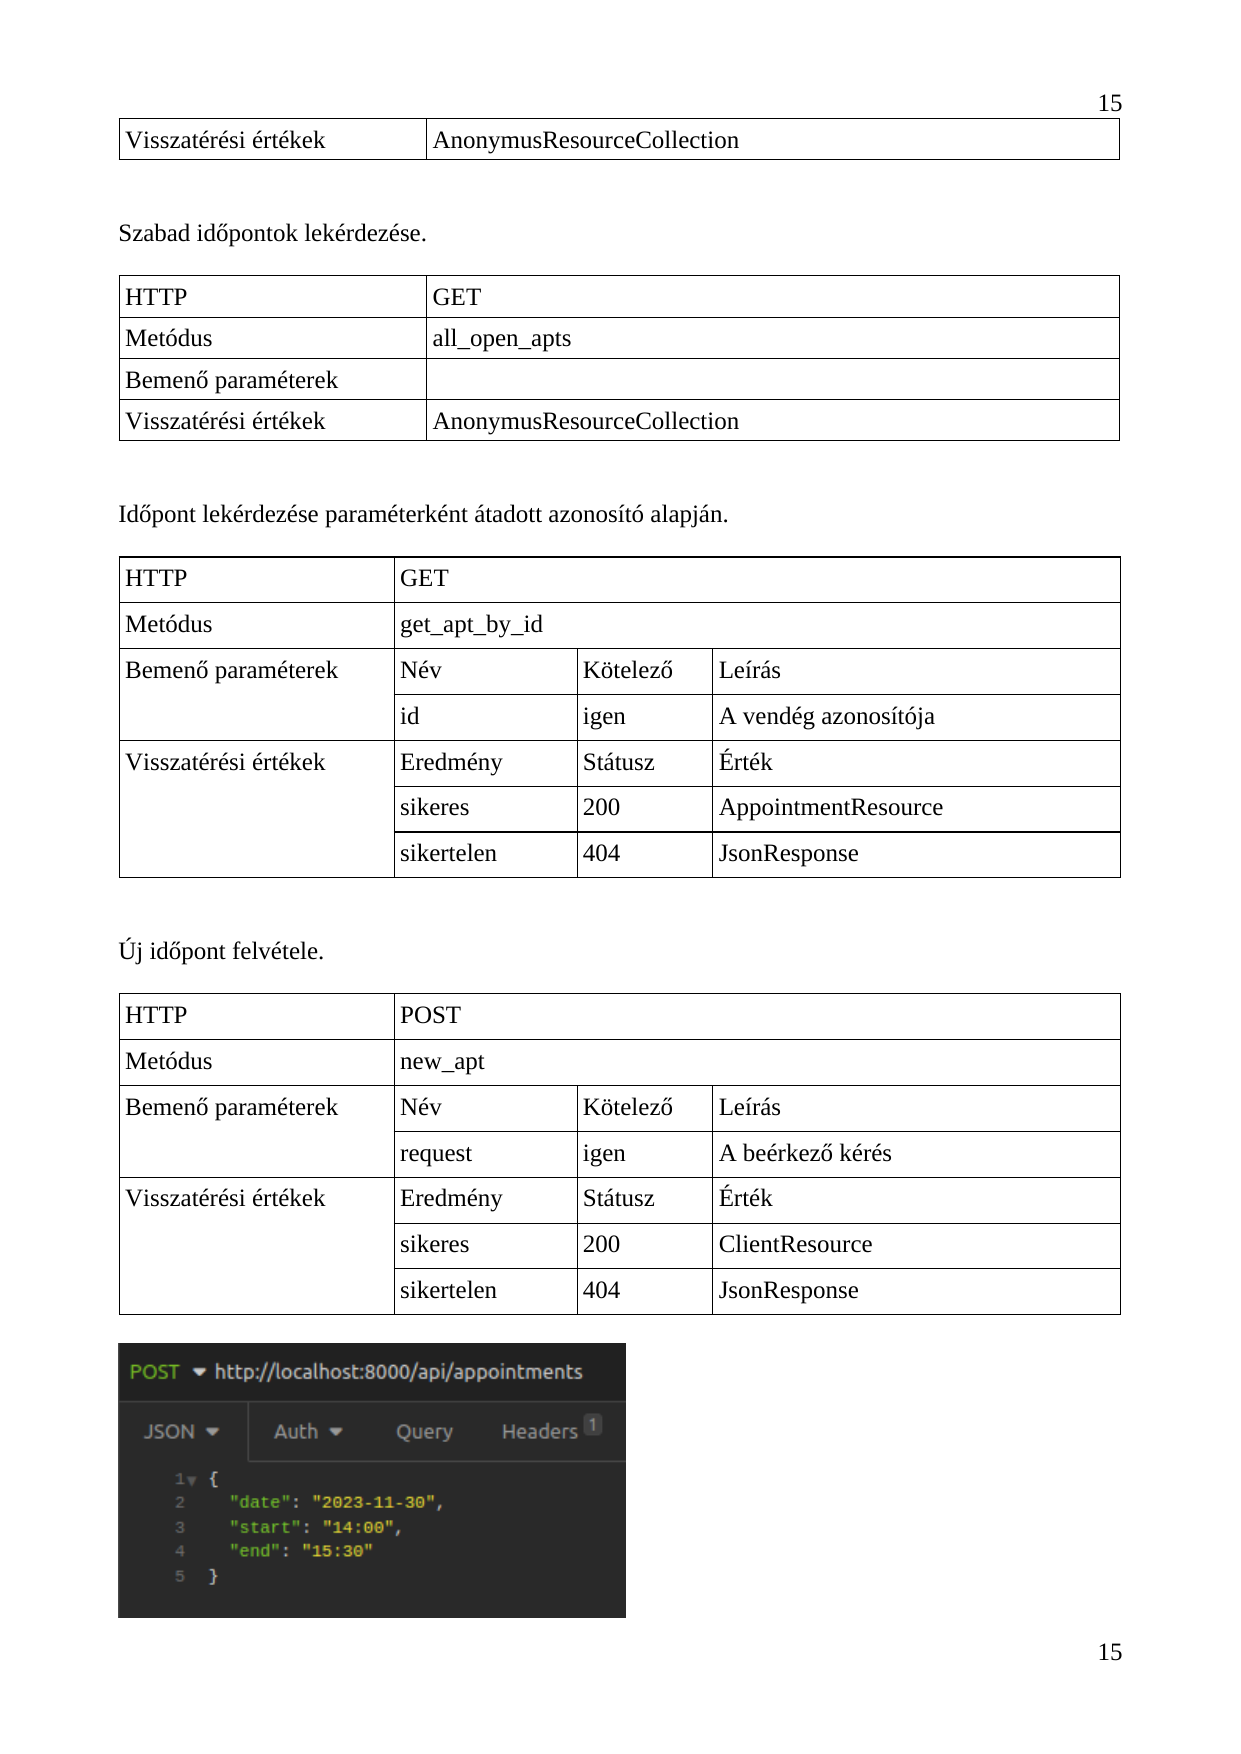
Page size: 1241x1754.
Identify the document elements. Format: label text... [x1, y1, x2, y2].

table_header POST [395, 994, 1120, 1039]
table_cell new_apt [395, 1040, 1120, 1085]
table_cell Érték [713, 741, 1120, 786]
table_cell JsonResponse [713, 833, 1120, 877]
table_cell Metódus [120, 603, 394, 648]
table_cell Visszatérési értékek [120, 119, 426, 159]
text Szabad időpontok lekérdezése. [118, 218, 1122, 247]
table_cell Leírás [713, 1086, 1120, 1131]
table_cell ClientResource [713, 1224, 1120, 1268]
table_cell A vendég azonosítója [713, 695, 1120, 740]
table_cell 404 [578, 833, 712, 877]
table_header GET [427, 276, 1119, 317]
table_cell Név [395, 649, 577, 694]
table_cell 200 [578, 1224, 712, 1268]
table_cell Bemenő paraméterek [120, 649, 394, 740]
table_cell Név [395, 1086, 577, 1131]
table_cell Visszatérési értékek [120, 400, 426, 440]
table_cell AnonymusResourceCollection [427, 119, 1119, 159]
text Időpont lekérdezése paraméterként átadott azonosító alapján. [118, 499, 1122, 528]
table_cell sikeres [395, 787, 577, 831]
table_cell igen [578, 1132, 712, 1177]
table_cell Kötelező [578, 1086, 712, 1131]
table_cell request [395, 1132, 577, 1177]
table_cell Státusz [578, 741, 712, 786]
table_cell Eredmény [395, 1178, 577, 1222]
table_cell Visszatérési értékek [120, 741, 394, 877]
table_cell 404 [578, 1269, 712, 1314]
table_cell Leírás [713, 649, 1120, 694]
table_cell sikertelen [395, 833, 577, 877]
table_cell AnonymusResourceCollection [427, 400, 1119, 440]
table_cell Bemenő paraméterek [120, 1086, 394, 1177]
table_cell Eredmény [395, 741, 577, 786]
table_header HTTP [120, 558, 394, 602]
table_cell Visszatérési értékek [120, 1178, 394, 1314]
table_cell JsonResponse [713, 1269, 1120, 1314]
table_cell id [395, 695, 577, 740]
table_cell [427, 359, 1119, 399]
table_cell A beérkező kérés [713, 1132, 1120, 1177]
table_cell get_apt_by_id [395, 603, 1120, 648]
table_cell sikeres [395, 1224, 577, 1268]
table_cell 200 [578, 787, 712, 831]
table_cell Metódus [120, 318, 426, 358]
table_cell Kötelező [578, 649, 712, 694]
table_cell igen [578, 695, 712, 740]
table_cell Metódus [120, 1040, 394, 1085]
table_header HTTP [120, 994, 394, 1039]
table_cell AppointmentResource [713, 787, 1120, 831]
table_header GET [395, 558, 1120, 602]
table_header HTTP [120, 276, 426, 317]
table_cell Érték [713, 1178, 1120, 1222]
table_cell Bemenő paraméterek [120, 359, 426, 399]
picture [118, 1343, 626, 1618]
text Új időpont felvétele. [118, 936, 1122, 964]
table_cell sikertelen [395, 1269, 577, 1314]
table_cell Státusz [578, 1178, 712, 1222]
table_cell all_open_apts [427, 318, 1119, 358]
